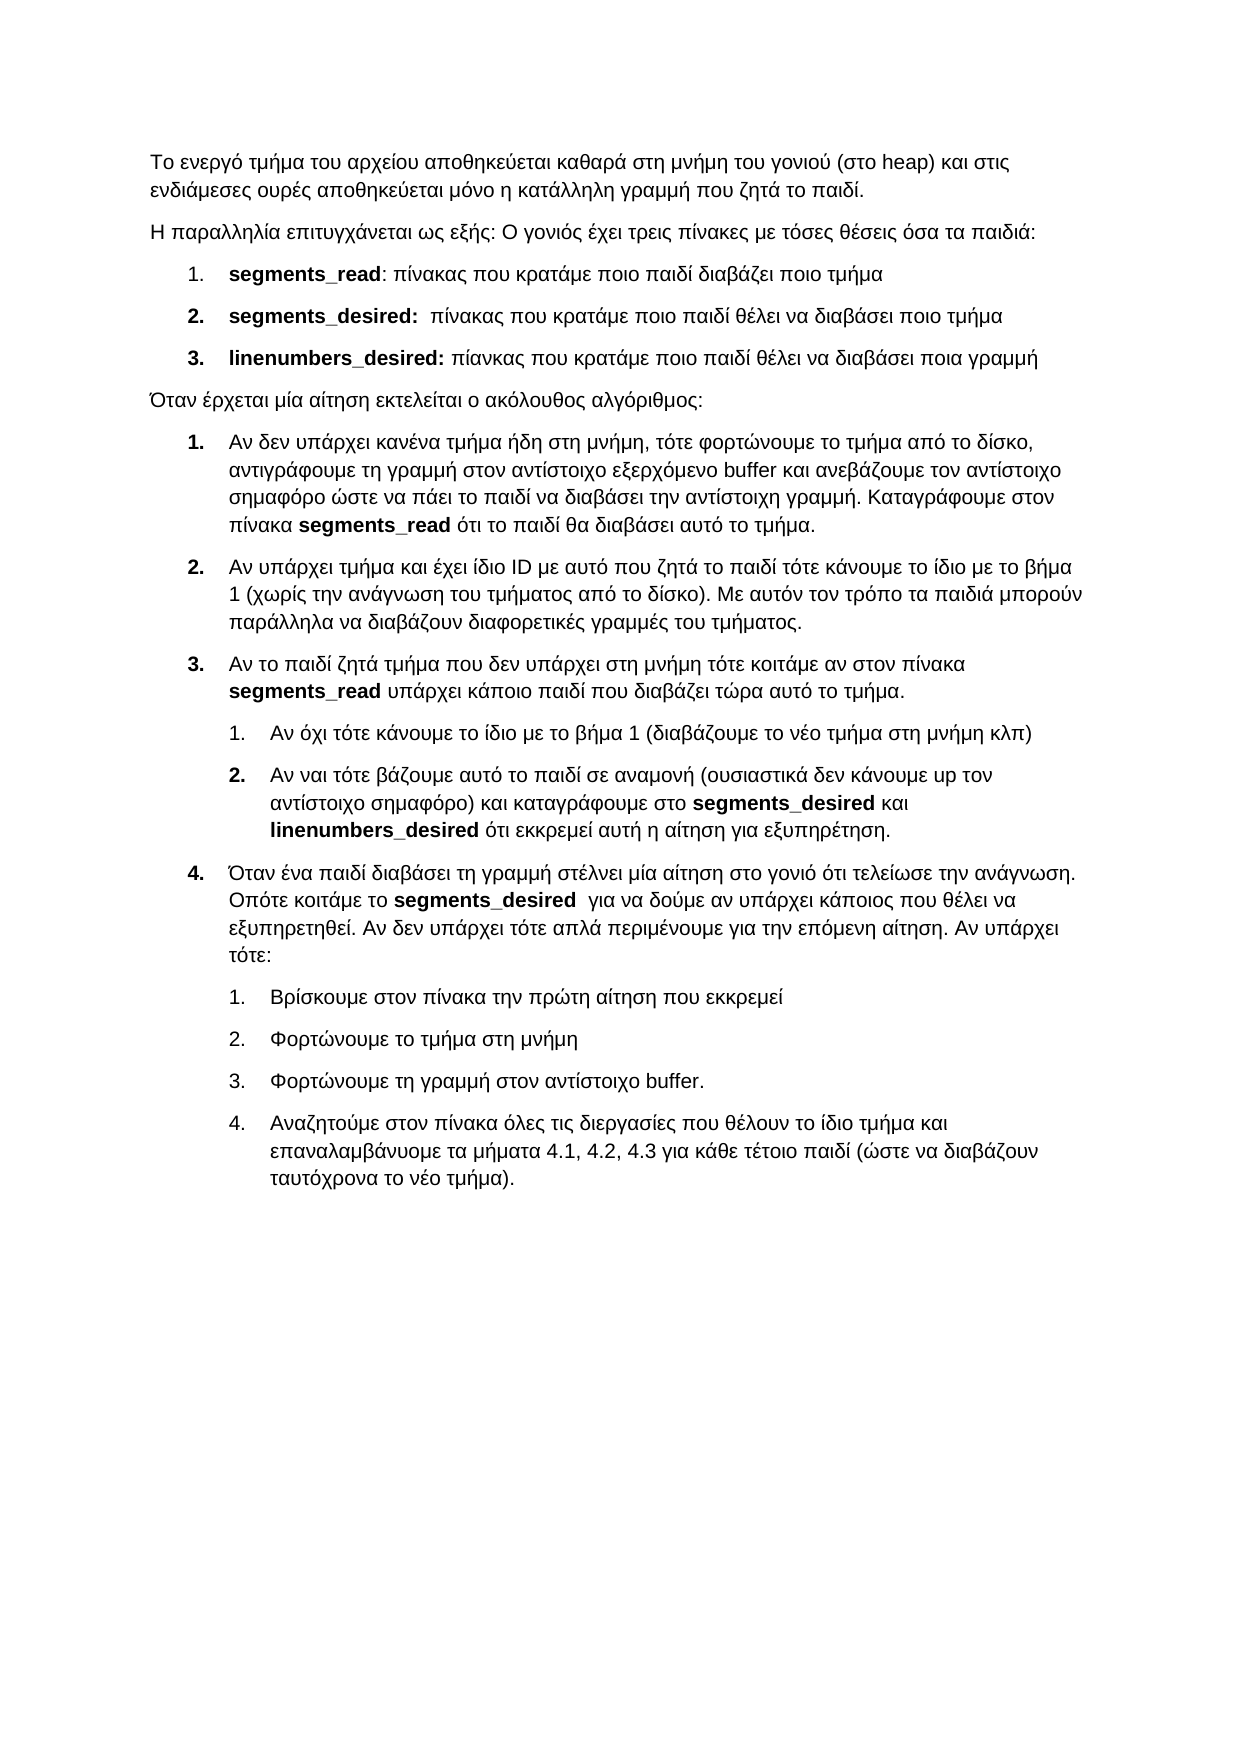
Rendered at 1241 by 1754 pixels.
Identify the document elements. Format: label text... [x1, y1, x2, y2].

text Το ενεργό τμήμα του αρχείου αποθηκεύεται καθαρά στη μνήμη του γονιού (στο heap) και στις ενδιάμεσες ουρές αποθηκεύεται μόνο η κατάλληλη γραμμή που ζητά το παιδί. [150, 150, 1090, 201]
list Φορτώνουμε το τμήμα στη μνήμη [228, 1027, 1090, 1051]
list Όταν ένα παιδί διαβάσει τη γραμμή στέλνει μία αίτηση στο γονιό ότι τελείωσε την ανάγνωση. Οπότε κοιτάμε το segments_desired για να δούμε αν υπάρχει κάποιος που θέλει να εξυπηρετηθεί. Αν δεν υπάρχει τότε απλά περιμένουμε για την επόμενη αίτηση. Αν υπάρχει τότε: [187, 860, 1090, 967]
list Αν όχι τότε κάνουμε το ίδιο με το βήμα 1 (διαβάζουμε το νέο τμήμα στη μνήμη κλπ) [228, 721, 1090, 745]
list Αν υπάρχει τμήμα και έχει ίδιο ID με αυτό που ζητά το παιδί τότε κάνουμε το ίδιο με το βήμα 1 (χωρίς την ανάγνωση του τμήματος από το δίσκο). Με αυτόν τον τρόπο τα παιδιά μπορούν παράλληλα να διαβάζουν διαφορετικές γραμμές του τμήματος. [187, 554, 1090, 633]
list Αν το παιδί ζητά τμήμα που δεν υπάρχει στη μνήμη τότε κοιτάμε αν στον πίνακα segments_read υπάρχει κάποιο παιδί που διαβάζει τώρα αυτό το τμήμα. [187, 652, 1090, 703]
list segments_desired: πίνακας που κρατάμε ποιο παιδί θέλει να διαβάσει ποιο τμήμα [187, 304, 1090, 328]
list Αν δεν υπάρχει κανένα τμήμα ήδη στη μνήμη, τότε φορτώνουμε το τμήμα από το δίσκο, αντιγράφουμε τη γραμμή στον αντίστοιχο εξερχόμενο buffer και ανεβάζουμε τον αντίστοιχο σημαφόρο ώστε να πάει το παιδί να διαβάσει την αντίστοιχη γραμμή. Καταγράφουμε στον πίνακα segments_read ότι το παιδί θα διαβάσει αυτό το τμήμα. [187, 430, 1090, 536]
list Αναζητούμε στον πίνακα όλες τις διεργασίες που θέλουν το ίδιο τμήμα και επαναλαμβάνυομε τα μήματα 4.1, 4.2, 4.3 για κάθε τέτοιο παιδί (ώστε να διαβάζουν ταυτόχρονα το νέο τμήμα). [228, 1111, 1090, 1190]
list Φορτώνουμε τη γραμμή στον αντίστοιχο buffer. [228, 1069, 1090, 1093]
list segments_read: πίνακας που κρατάμε ποιο παιδί διαβάζει ποιο τμήμα [187, 262, 1090, 286]
list linenumbers_desired: πίανκας που κρατάμε ποιο παιδί θέλει να διαβάσει ποια γραμμή [187, 346, 1090, 370]
list Αν ναι τότε βάζουμε αυτό το παιδί σε αναμονή (ουσιαστικά δεν κάνουμε up τον αντίστοιχο σημαφόρο) και καταγράφουμε στο segments_desired και linenumbers_desired ότι εκκρεμεί αυτή η αίτηση για εξυπηρέτηση. [228, 763, 1090, 842]
text Η παραλληλία επιτυγχάνεται ως εξής: Ο γονιός έχει τρεις πίνακες με τόσες θέσεις όσα τα παιδιά: [150, 219, 1090, 243]
list Βρίσκουμε στον πίνακα την πρώτη αίτηση που εκκρεμεί [228, 985, 1090, 1009]
text Όταν έρχεται μία αίτηση εκτελείται ο ακόλουθος αλγόριθμος: [150, 388, 1090, 412]
